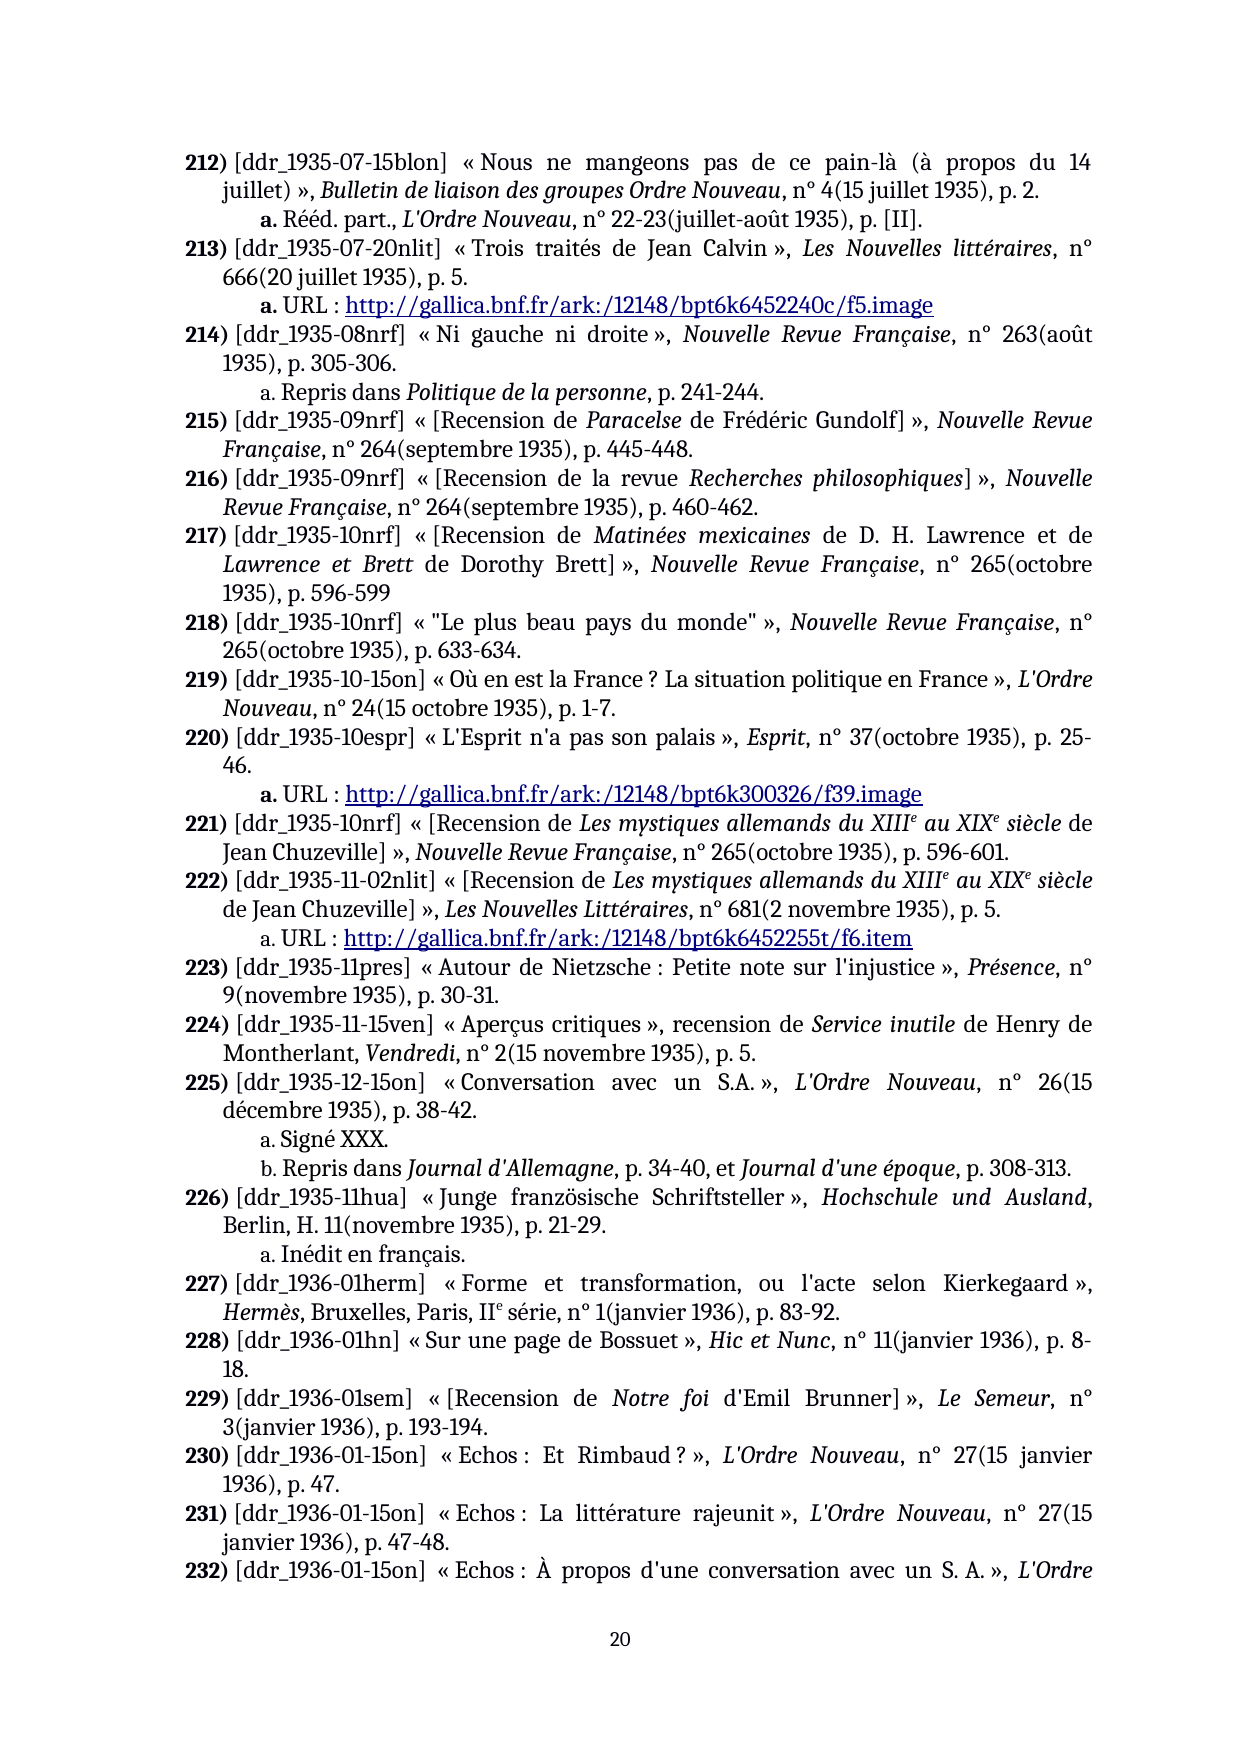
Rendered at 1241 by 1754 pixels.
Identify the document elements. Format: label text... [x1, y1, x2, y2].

list Repris dans Politique de la personne, p. 241-244. [260, 378, 1093, 406]
list URL : http://gallica.bnf.fr/ark:/12148/bpt6k6452255t/f6.item [260, 924, 1093, 953]
list Rééd. part., L'Ordre Nouveau, n° 22-23(juillet-août 1935), p. [II]. [260, 205, 1093, 234]
list [ddr_1936-01-15on] « Echos : À propos d'une conversation avec un S. A. », L'Ordre [185, 1556, 1093, 1585]
list [ddr_1935-08nrf] « Ni gauche ni droite », Nouvelle Revue Française, n° 263(août 1935), p. 305-306. [185, 320, 1093, 378]
list [ddr_1936-01hn] « Sur une page de Bossuet », Hic et Nunc, n° 11(janvier 1936), p. 8-18. [185, 1326, 1093, 1384]
list [ddr_1935-11pres] « Autour de Nietzsche : Petite note sur l'injustice », Présence, n° 9(novembre 1935), p. 30-31. [185, 953, 1093, 1010]
list [ddr_1936-01sem] « [Recension de Notre foi d'Emil Brunner] », Le Semeur, n° 3(janvier 1936), p. 193-194. [185, 1384, 1093, 1441]
list [ddr_1936-01-15on] « Echos : La littérature rajeunit », L'Ordre Nouveau, n° 27(15 janvier 1936), p. 47-48. [185, 1499, 1093, 1556]
list [ddr_1936-01herm] « Forme et transformation, ou l'acte selon Kierkegaard », Hermès, Bruxelles, Paris, IIe série, n° 1(janvier 1936), p. 83-92. [185, 1269, 1093, 1326]
list Inédit en français. [260, 1240, 1093, 1269]
list URL : http://gallica.bnf.fr/ark:/12148/bpt6k300326/f39.image [260, 780, 1093, 809]
list [ddr_1935-12-15on] « Conversation avec un S.A. », L'Ordre Nouveau, n° 26(15 décembre 1935), p. 38-42. [185, 1068, 1093, 1125]
list [ddr_1935-10nrf] « "Le plus beau pays du monde" », Nouvelle Revue Française, n° 265(octobre 1935), p. 633-634. [185, 608, 1093, 665]
list [ddr_1935-10espr] « L'Esprit n'a pas son palais », Esprit, n° 37(octobre 1935), p. 25-46. [185, 723, 1093, 780]
list [ddr_1935-07-15blon] « Nous ne mangeons pas de ce pain-là (à propos du 14 juillet) », Bulletin de liaison des groupes Ordre Nouveau, n° 4(15 juillet 1935), p. 2. [185, 148, 1093, 205]
list [ddr_1935-10nrf] « [Recension de Les mystiques allemands du XIIIe au XIXe siècle de Jean Chuzeville] », Nouvelle Revue Française, n° 265(octobre 1935), p. 596-601. [185, 809, 1093, 866]
list [ddr_1935-10nrf] « [Recension de Matinées mexicaines de D. H. Lawrence et de Lawrence et Brett de Dorothy Brett] », Nouvelle Revue Française, n° 265(octobre 1935), p. 596-599 [185, 521, 1093, 608]
list [ddr_1935-11hua] « Junge französische Schriftsteller », Hochschule und Ausland, Berlin, H. 11(novembre 1935), p. 21-29. [185, 1183, 1093, 1240]
list [ddr_1935-11-15ven] « Aperçus critiques », recension de Service inutile de Henry de Montherlant, Vendredi, n° 2(15 novembre 1935), p. 5. [185, 1010, 1093, 1068]
list Signé XXX. [260, 1125, 1093, 1154]
list Repris dans Journal d'Allemagne, p. 34-40, et Journal d'une époque, p. 308-313. [260, 1154, 1093, 1183]
list [ddr_1935-07-20nlit] « Trois traités de Jean Calvin », Les Nouvelles littéraires, n° 666(20 juillet 1935), p. 5. [185, 234, 1093, 291]
list [ddr_1935-09nrf] « [Recension de Paracelse de Frédéric Gundolf] », Nouvelle Revue Française, n° 264(septembre 1935), p. 445-448. [185, 406, 1093, 464]
list URL : http://gallica.bnf.fr/ark:/12148/bpt6k6452240c/f5.image [260, 291, 1093, 320]
list [ddr_1936-01-15on] « Echos : Et Rimbaud ? », L'Ordre Nouveau, n° 27(15 janvier 1936), p. 47. [185, 1441, 1093, 1499]
list [ddr_1935-10-15on] « Où en est la France ? La situation politique en France », L'Ordre Nouveau, n° 24(15 octobre 1935), p. 1-7. [185, 665, 1093, 723]
list [ddr_1935-09nrf] « [Recension de la revue Recherches philosophiques] », Nouvelle Revue Française, n° 264(septembre 1935), p. 460-462. [185, 464, 1093, 521]
list [ddr_1935-11-02nlit] « [Recension de Les mystiques allemands du XIIIe au XIXe siècle de Jean Chuzeville] », Les Nouvelles Littéraires, n° 681(2 novembre 1935), p. 5. [185, 866, 1093, 924]
